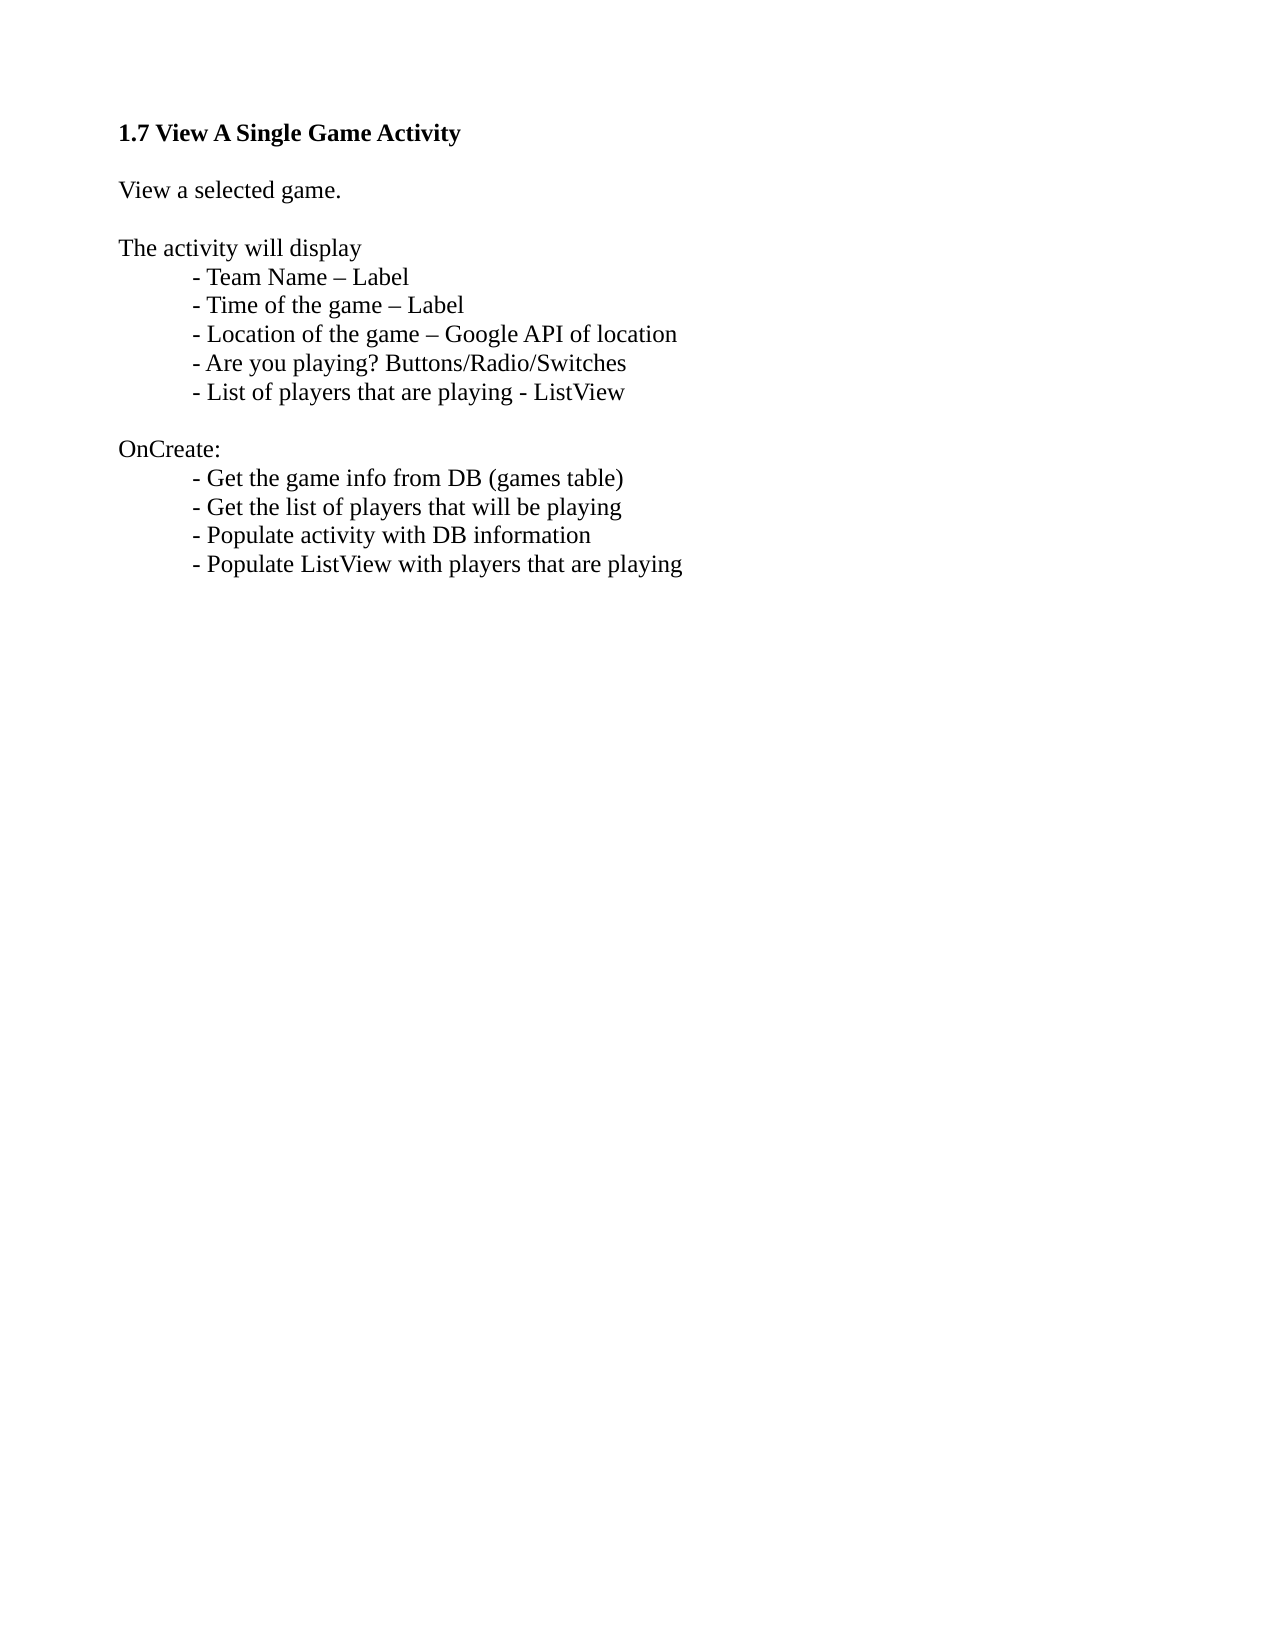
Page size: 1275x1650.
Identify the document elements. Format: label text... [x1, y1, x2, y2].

text 1.7 View A Single Game Activity [118, 118, 1157, 147]
text - Get the game info from DB (games table) - Get the list of players that will be playing - Populate activity with DB information - Populate ListView with players that are playing [118, 463, 1157, 607]
text View a selected game. The activity will display - Team Name – Label - Time of the game – Label - Location of the game – Google API of location - Are you playing? Buttons/Radio/Switches - List of players that are playing - ListView [118, 176, 1157, 406]
text OnCreate: [118, 434, 1157, 463]
